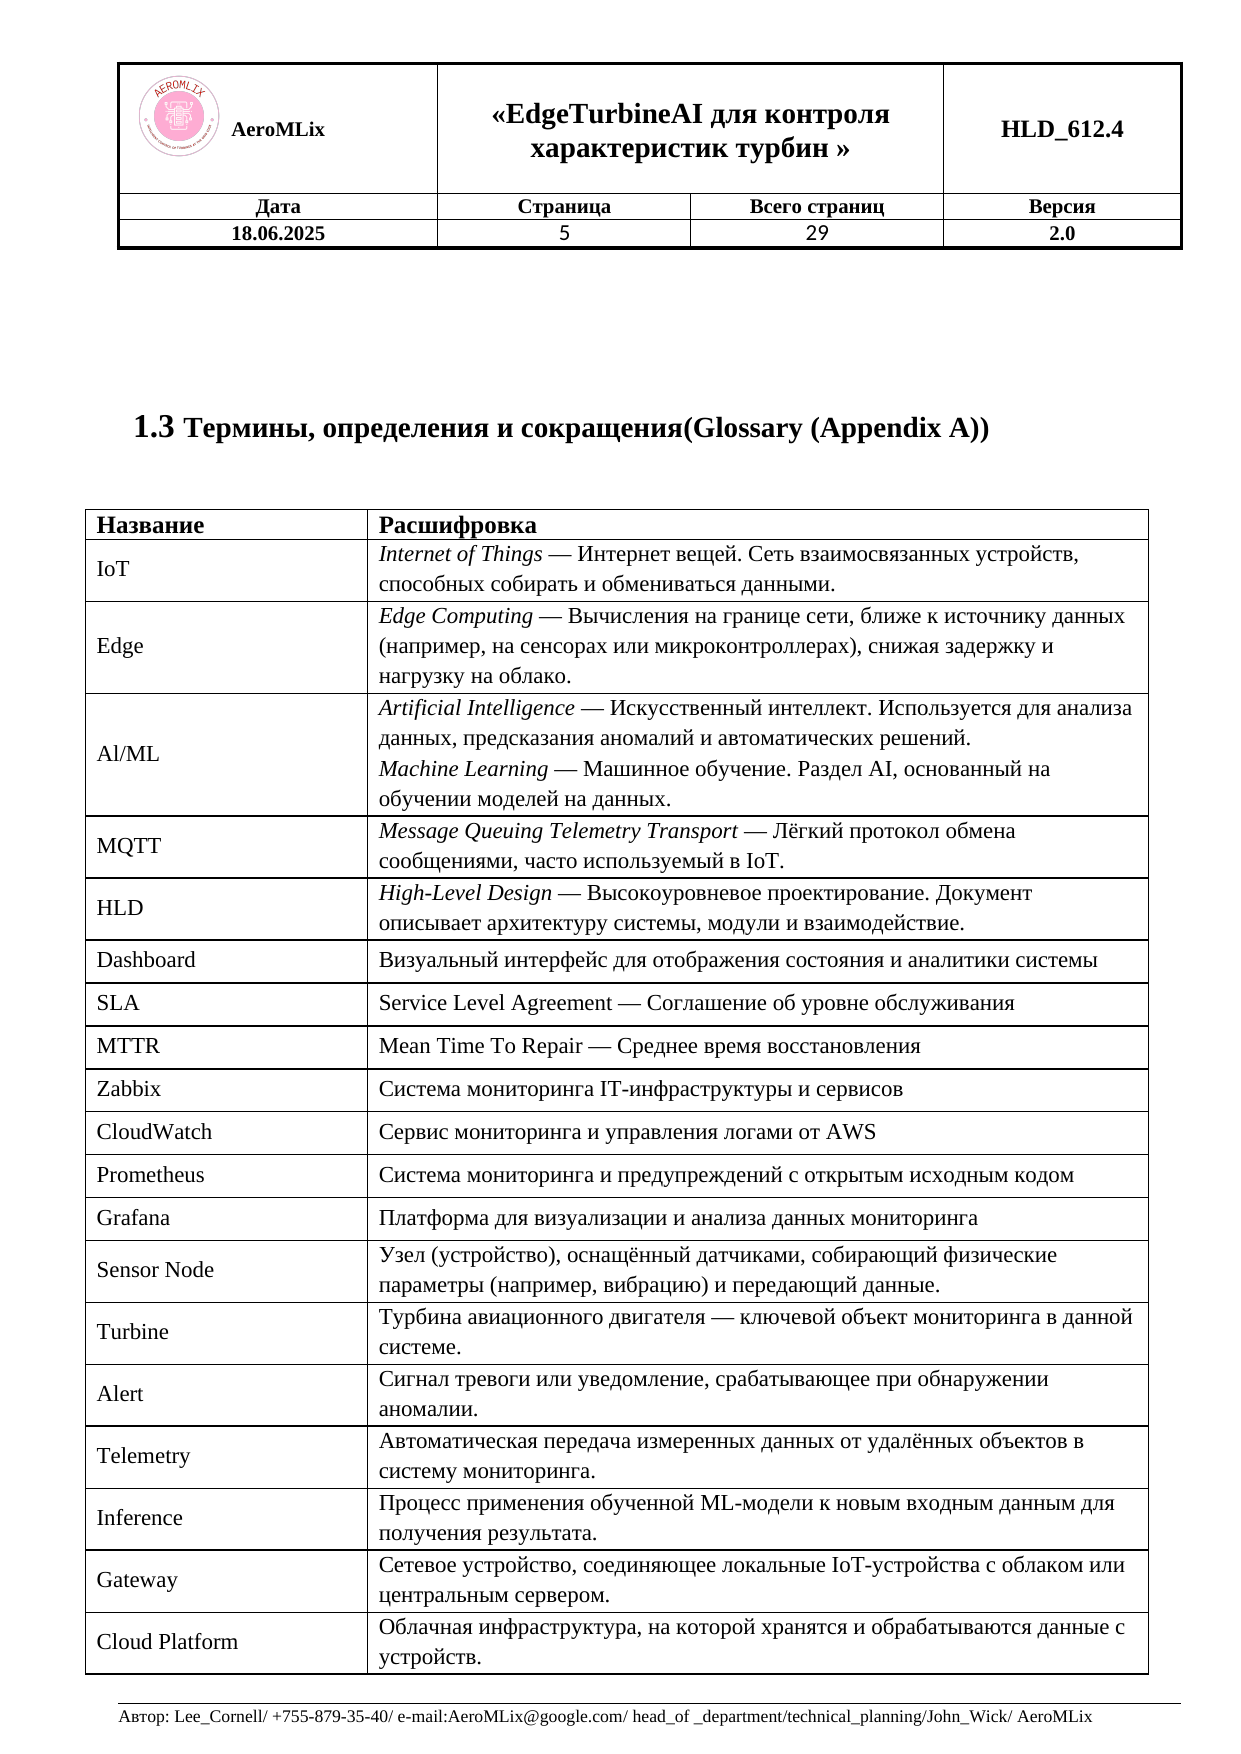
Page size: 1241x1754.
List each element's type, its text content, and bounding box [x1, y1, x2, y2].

table_cell Процесс применения обученной ML-модели к новым входным данным для получения результата. [368, 1489, 1148, 1549]
table_cell Message Queuing Telemetry Transport — Лёгкий протокол обмена сообщениями, часто используемый в IoT. [368, 817, 1148, 877]
table_cell IoT [86, 540, 367, 601]
table_cell Платформа для визуализации и анализа данных мониторинга [368, 1198, 1148, 1239]
table_cell Service Level Agreement — Соглашение об уровне обслуживания [368, 984, 1148, 1025]
table_cell Artificial Intelligence — Искусственный интеллект. Используется для анализа данных, предсказания аномалий и автоматических решений. Machine Learning — Машинное обучение. Раздел AI, основанный на обучении моделей на данных. [368, 694, 1148, 815]
table_cell CloudWatch [86, 1112, 367, 1154]
table_cell Gateway [86, 1551, 367, 1611]
table_cell Cloud Platform [86, 1613, 367, 1673]
table_cell Турбина авиационного двигателя — ключевой объект мониторинга в данной системе. [368, 1303, 1148, 1363]
table_cell Визуальный интерфейс для отображения состояния и аналитики системы [368, 941, 1148, 982]
table_cell Zabbix [86, 1070, 367, 1111]
subtitle Термины, определения и сокращения(Glossary (Appendix A)) [133, 406, 1181, 444]
table_cell Telemetry [86, 1427, 367, 1487]
table_cell Al/ML [86, 694, 367, 815]
table_cell Internet of Things — Интернет вещей. Сеть взаимосвязанных устройств, способных собирать и обмениваться данными. [368, 540, 1148, 601]
table_cell SLA [86, 984, 367, 1025]
table_cell Сетевое устройство, соединяющее локальные IoT-устройства с облаком или центральным сервером. [368, 1551, 1148, 1611]
table_cell Prometheus [86, 1155, 367, 1197]
table_cell Inference [86, 1489, 367, 1549]
table_cell Turbine [86, 1303, 367, 1363]
table_cell High-Level Design — Высокоуровневое проектирование. Документ описывает архитектуру системы, модули и взаимодействие. [368, 879, 1148, 939]
table_cell Сигнал тревоги или уведомление, срабатывающее при обнаружении аномалии. [368, 1365, 1148, 1425]
table_cell Sensor Node [86, 1241, 367, 1301]
table_cell Edge [86, 602, 367, 693]
table_cell Система мониторинга и предупреждений с открытым исходным кодом [368, 1155, 1148, 1197]
table_cell Alert [86, 1365, 367, 1425]
table_cell Mean Time To Repair — Среднее время восстановления [368, 1027, 1148, 1068]
table_cell MQTT [86, 817, 367, 877]
table_cell Dashboard [86, 941, 367, 982]
table_header Название [86, 510, 367, 538]
table_cell Edge Computing — Вычисления на границе сети, ближе к источнику данных (например, на сенсорах или микроконтроллерах), снижая задержку и нагрузку на облако. [368, 602, 1148, 693]
table_cell MTTR [86, 1027, 367, 1068]
table_cell HLD [86, 879, 367, 939]
table_header Расшифровка [368, 510, 1148, 538]
table_cell Grafana [86, 1198, 367, 1239]
table_cell Узел (устройство), оснащённый датчиками, собирающий физические параметры (например, вибрацию) и передающий данные. [368, 1241, 1148, 1301]
table_cell Облачная инфраструктура, на которой хранятся и обрабатываются данные с устройств. [368, 1613, 1148, 1673]
table_cell Сервис мониторинга и управления логами от AWS [368, 1112, 1148, 1154]
table_cell Система мониторинга IT-инфраструктуры и сервисов [368, 1070, 1148, 1111]
picture [138, 75, 220, 157]
table_cell Автоматическая передача измеренных данных от удалённых объектов в систему мониторинга. [368, 1427, 1148, 1487]
